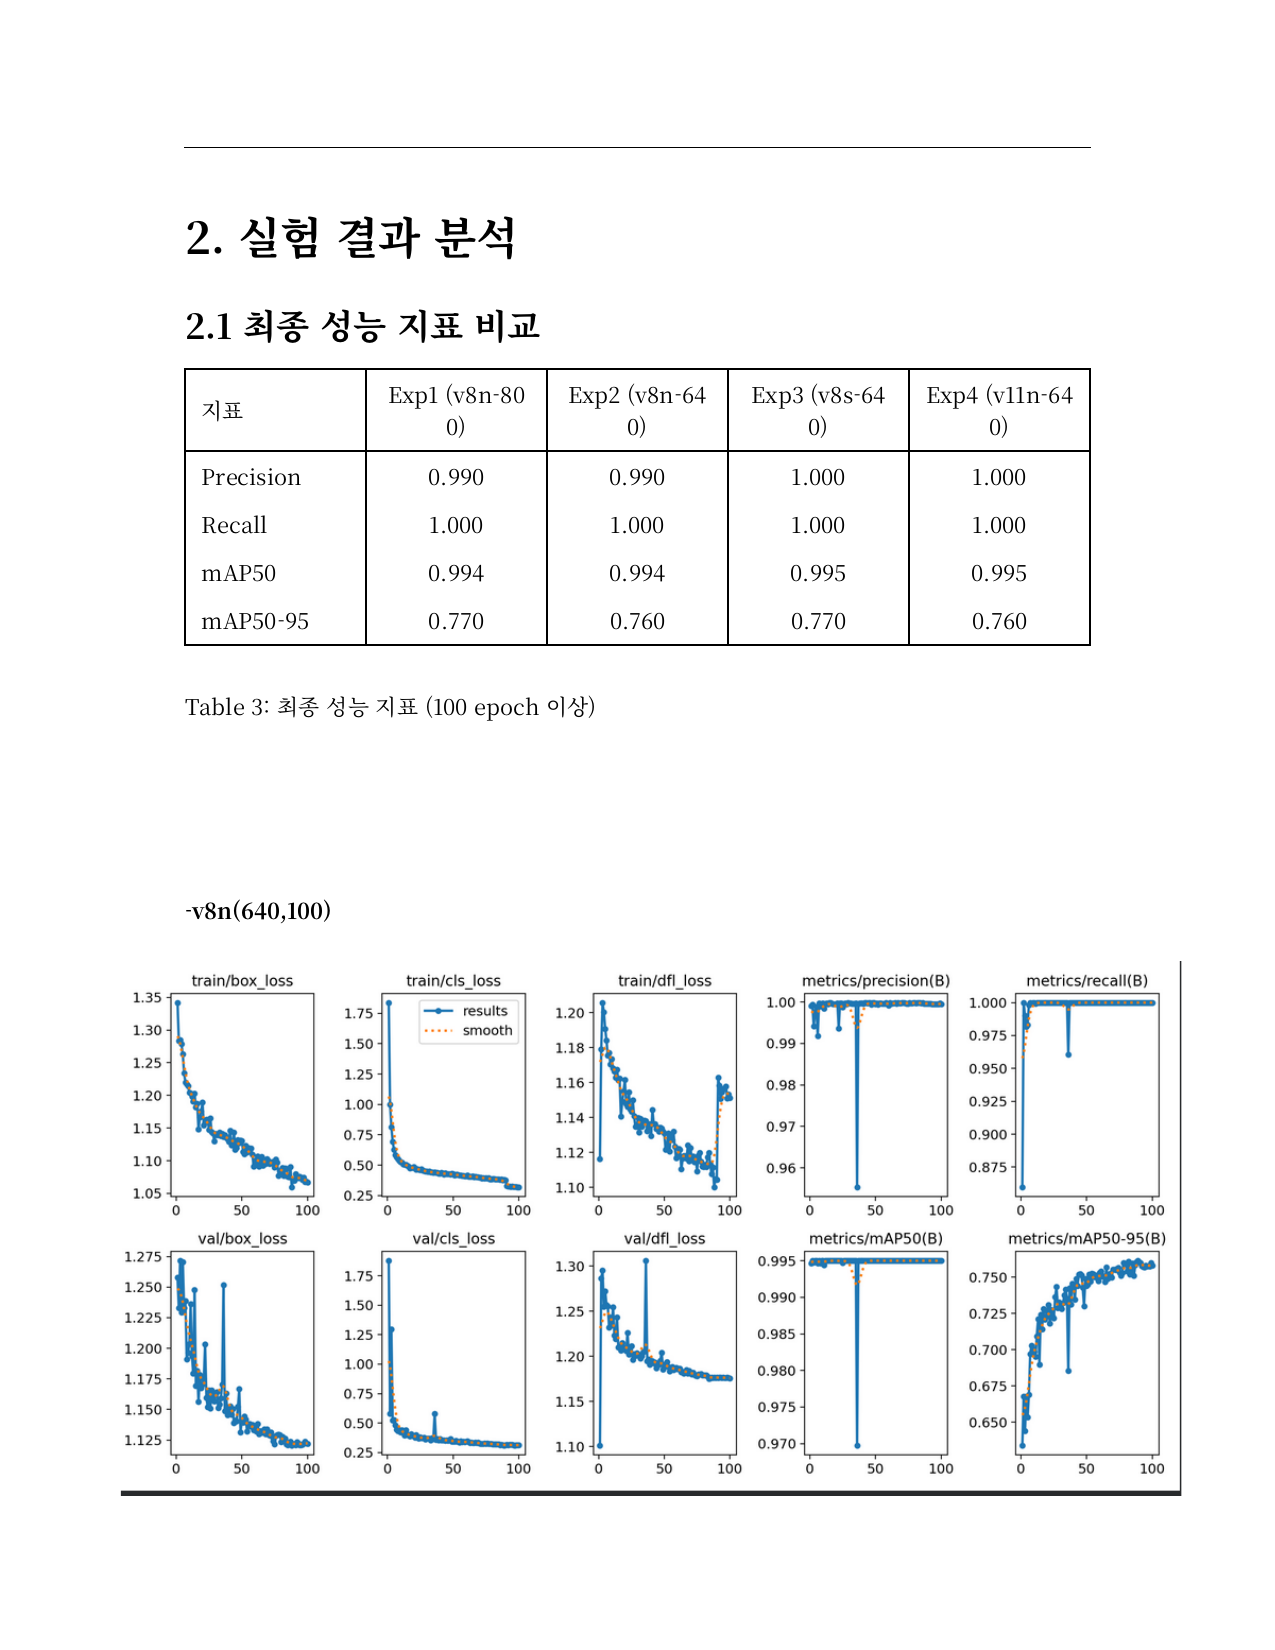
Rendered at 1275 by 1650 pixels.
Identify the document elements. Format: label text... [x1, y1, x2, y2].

table_cell 0.990 [367, 452, 546, 500]
table_cell 1.000 [548, 500, 727, 548]
table_cell 0.990 [548, 452, 727, 500]
table_cell 0.994 [367, 548, 546, 596]
table_cell 1.000 [910, 500, 1089, 548]
table_cell 1.000 [729, 500, 908, 548]
table_cell 1.000 [367, 500, 546, 548]
text 2.1 최종 성능 지표 비교 [185, 300, 1090, 349]
table_cell 0.770 [729, 596, 908, 644]
table_header Exp2 (v8n-640) [548, 370, 727, 450]
table_cell 0.760 [548, 596, 727, 644]
text -v8n(640,100) [185, 894, 1090, 926]
table_cell 0.995 [910, 548, 1089, 596]
table_cell 1.000 [729, 452, 908, 500]
text 2. 실험 결과 분석 [185, 204, 1090, 267]
table_cell Recall [186, 500, 365, 548]
table_cell 1.000 [910, 452, 1089, 500]
table_header 지표 [186, 370, 365, 450]
table_header Exp4 (v11n-640) [910, 370, 1089, 450]
table_header Exp3 (v8s-640) [729, 370, 908, 450]
table_cell mAP50 [186, 548, 365, 596]
table_header Exp1 (v8n-800) [367, 370, 546, 450]
table_cell Precision [186, 452, 365, 500]
table_cell 0.760 [910, 596, 1089, 644]
table_cell mAP50-95 [186, 596, 365, 644]
table_cell 0.995 [729, 548, 908, 596]
picture [120, 961, 1182, 1496]
table_cell 0.770 [367, 596, 546, 644]
table_cell 0.994 [548, 548, 727, 596]
text Table 3: 최종 성능 지표 (100 epoch 이상) [185, 690, 1090, 722]
